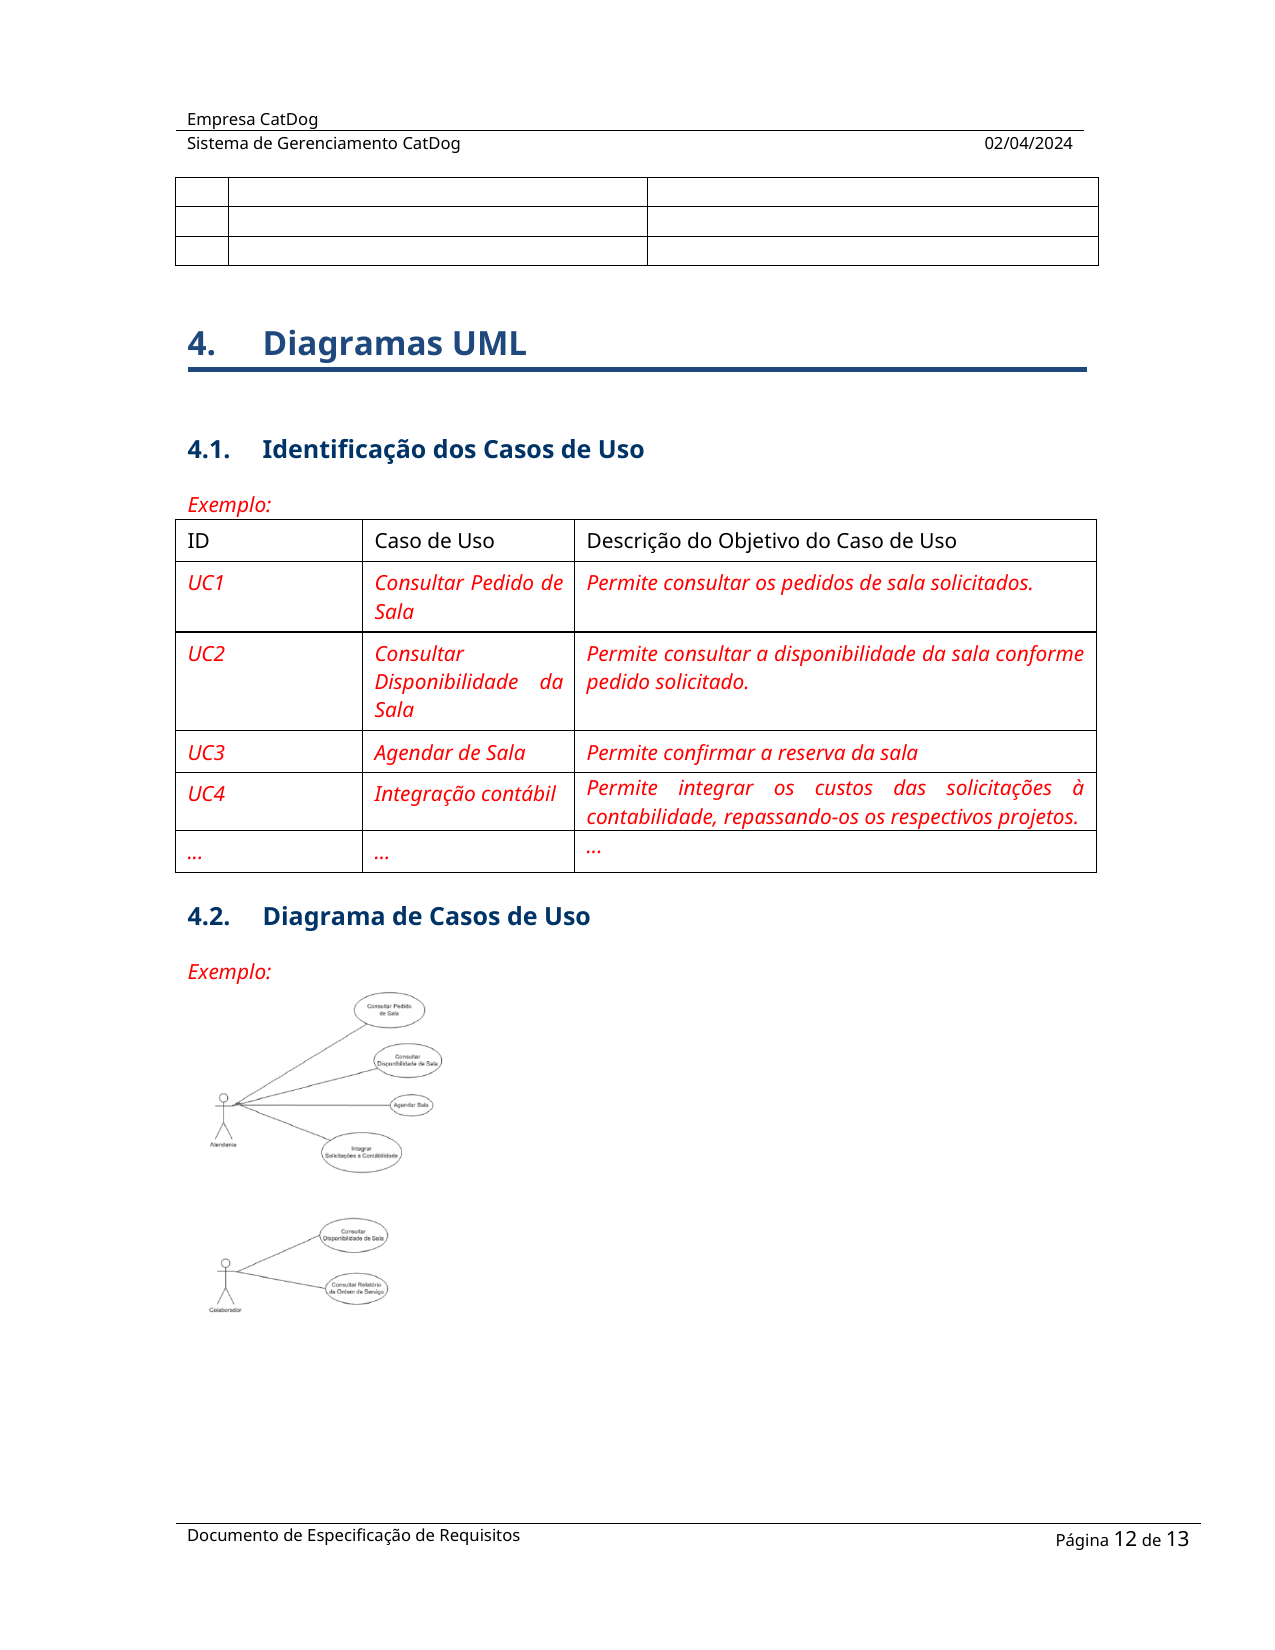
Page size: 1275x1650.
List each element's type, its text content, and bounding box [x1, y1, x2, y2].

text Exemplo: [187, 491, 1087, 519]
table_cell Permite confirmar a reserva da sala [575, 731, 1096, 772]
subtitle Diagrama de Casos de Uso [187, 898, 1087, 932]
table_cell Permite consultar os pedidos de sala solicitados. [575, 562, 1096, 631]
text Exemplo: [187, 957, 1087, 986]
table_cell Consultar Disponibilidade da Sala [363, 633, 574, 730]
table_cell Integração contábil [363, 773, 574, 830]
table_cell [648, 178, 1098, 206]
table_cell [648, 237, 1098, 265]
table_header Descrição do Objetivo do Caso de Uso [575, 520, 1096, 561]
table_cell UC1 [176, 562, 362, 631]
table_header ID [176, 520, 362, 561]
table_cell [176, 178, 228, 206]
table_cell [229, 207, 647, 236]
table_cell Permite integrar os custos das solicitações à contabilidade, repassando-os os respectivos projetos. [575, 773, 1096, 830]
table_cell ... [363, 831, 574, 872]
table_cell Consultar Pedido de Sala [363, 562, 574, 631]
picture [187, 985, 456, 1328]
table_cell [229, 178, 647, 206]
subtitle Identificação dos Casos de Uso [187, 432, 1087, 466]
list Diagramas UML [187, 320, 1087, 372]
table_cell ... [176, 831, 362, 872]
table_cell [229, 237, 647, 265]
table_cell [176, 207, 228, 236]
table_cell UC2 [176, 633, 362, 730]
table_cell Permite consultar a disponibilidade da sala conforme pedido solicitado. [575, 633, 1096, 730]
table_cell UC4 [176, 773, 362, 830]
table_cell [176, 237, 228, 265]
table_cell ... [575, 831, 1096, 872]
table_cell Agendar de Sala [363, 731, 574, 772]
table_cell UC3 [176, 731, 362, 772]
table_cell [648, 207, 1098, 236]
table_header Caso de Uso [363, 520, 574, 561]
